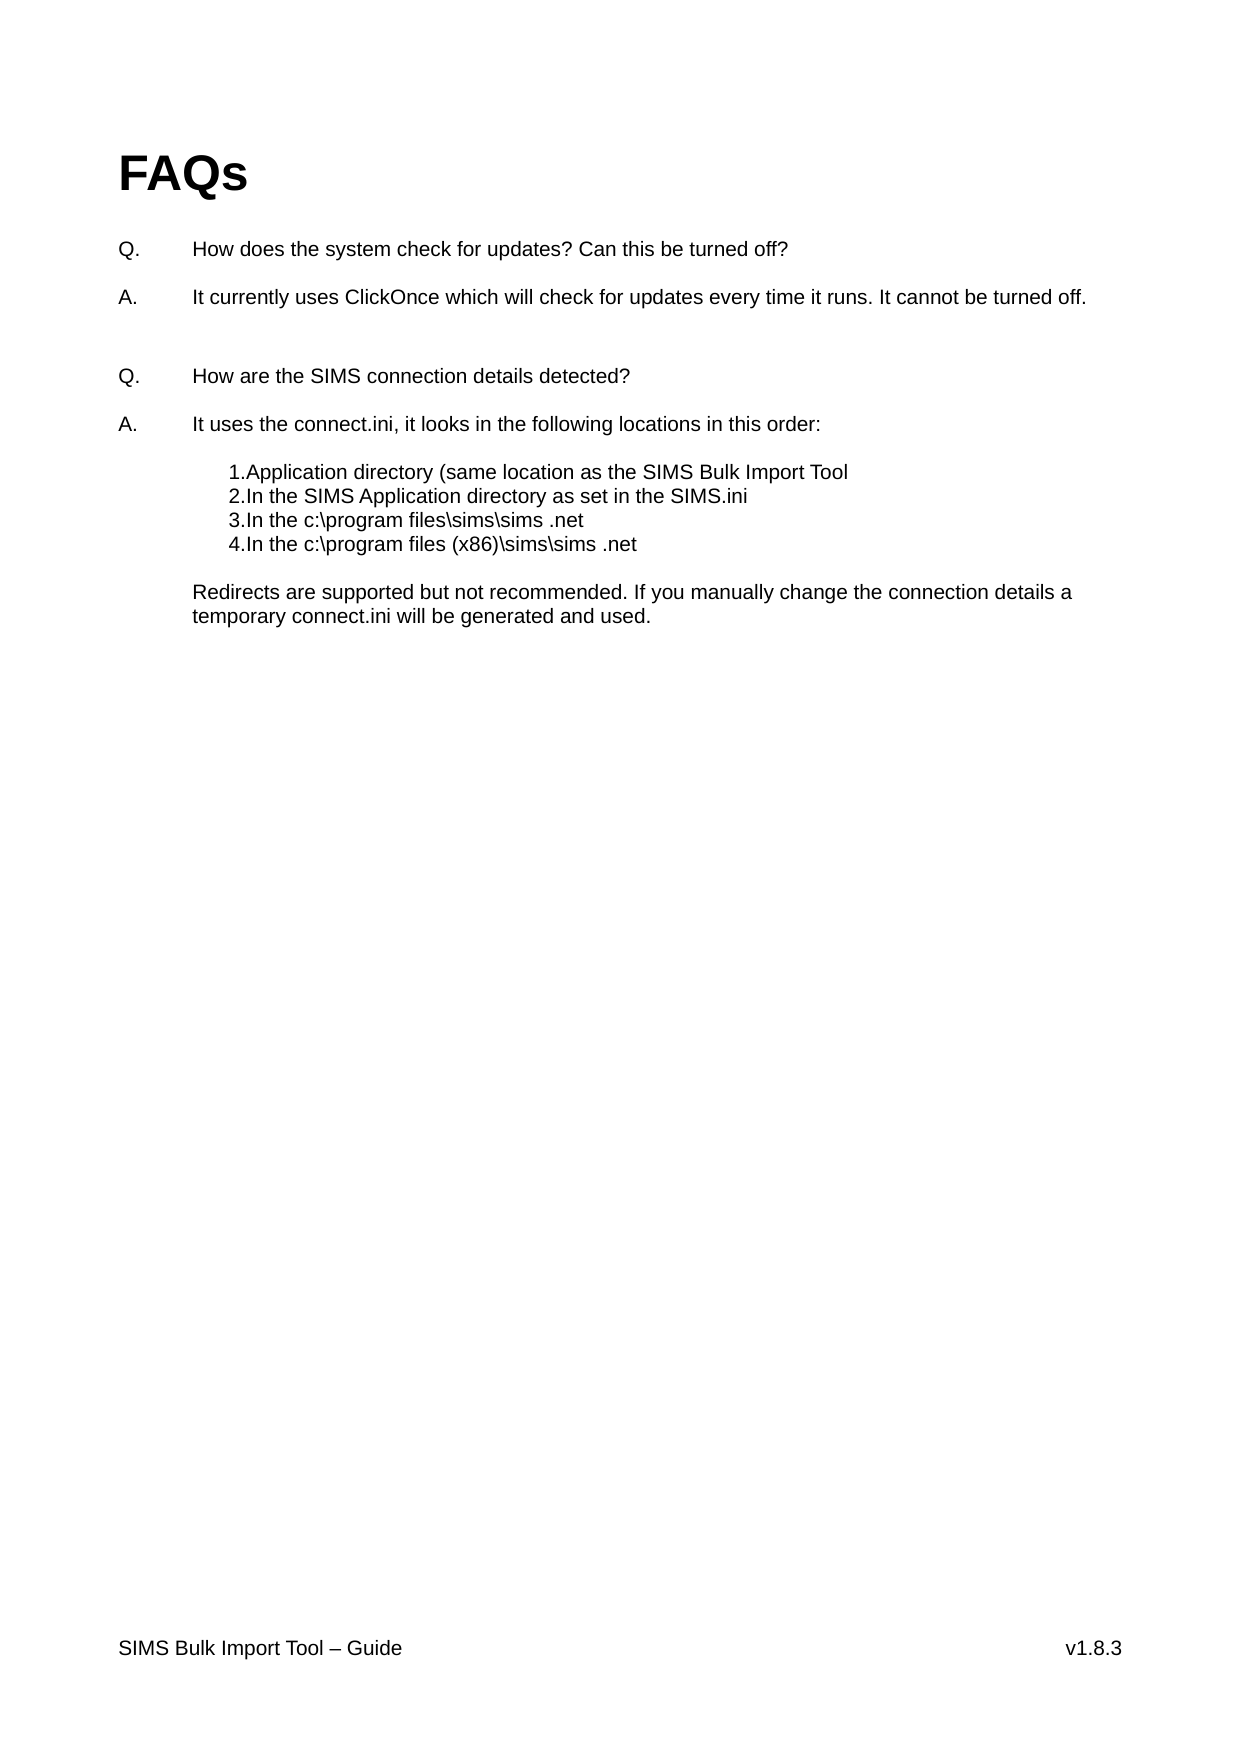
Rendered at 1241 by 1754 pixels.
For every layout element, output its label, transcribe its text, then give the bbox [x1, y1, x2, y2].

list Application directory (same location as the SIMS Bulk Import Tool [228, 460, 1122, 484]
list In the c:\program files (x86)\sims\sims .net [228, 532, 1122, 556]
subtitle FAQs [118, 143, 1122, 201]
text Redirects are supported but not recommended. If you manually change the connection details a temporary connect.ini will be generated and used. [118, 579, 1122, 627]
list In the c:\program files\sims\sims .net [228, 508, 1122, 532]
text Q. How does the system check for updates? Can this be turned off? [118, 237, 1122, 261]
text A. It uses the connect.ini, it looks in the following locations in this order: [118, 412, 1122, 436]
text Q. How are the SIMS connection details detected? [118, 364, 1122, 388]
text A. It currently uses ClickOnce which will check for updates every time it runs. It cannot be turned off. [118, 285, 1122, 309]
list In the SIMS Application directory as set in the SIMS.ini [228, 484, 1122, 508]
